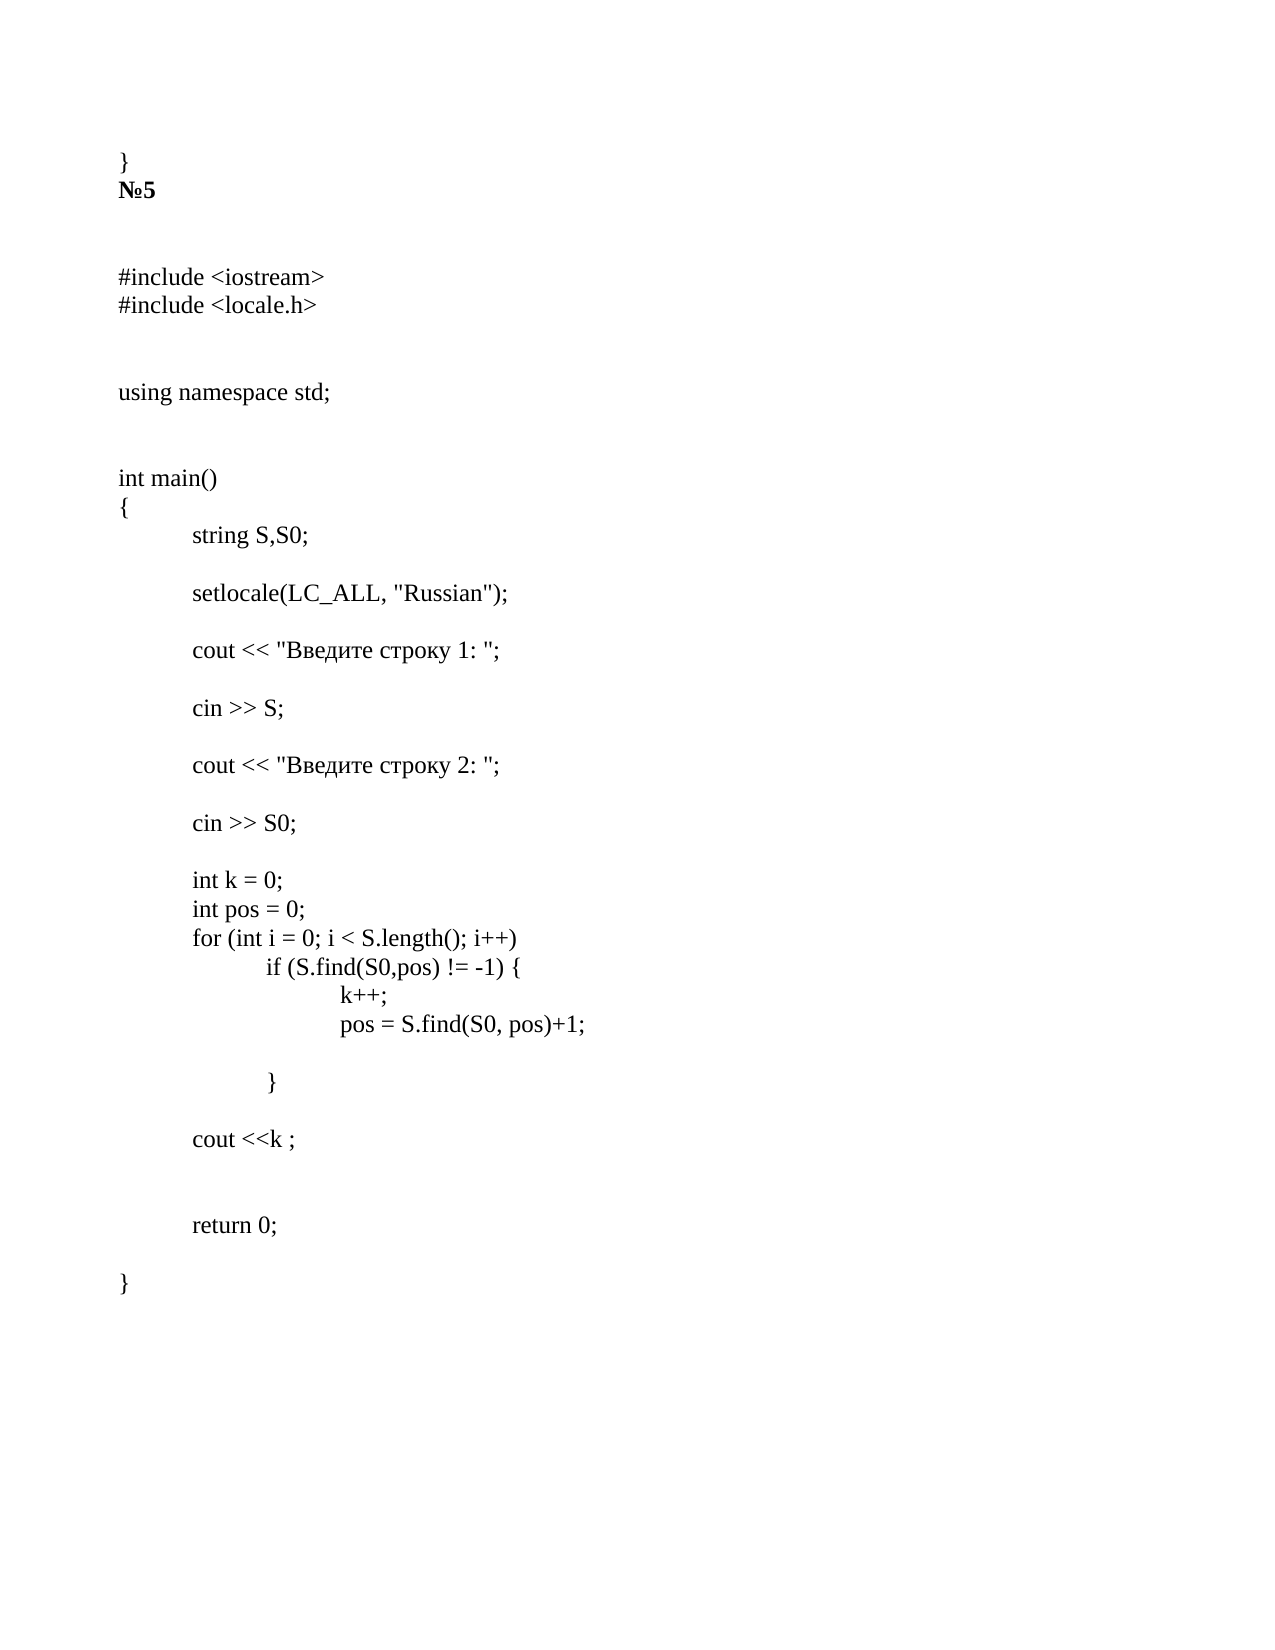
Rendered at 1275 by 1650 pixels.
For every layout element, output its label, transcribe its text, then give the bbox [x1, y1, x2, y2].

text } [118, 118, 1157, 176]
text #include <iostream> #include <locale.h> using namespace std; int main() { string S,S0; setlocale(LC_ALL, "Russian"); cout << "Введите строку 1: "; cin >> S; cout << "Введите строку 2: "; cin >> S0; int k = 0; int pos = 0; for (int i = 0; i < S.length(); i++) if (S.find(S0,pos) != -1) { k++; pos = S.find(S0, pos)+1; } cout <<k ; return 0; } [118, 233, 1157, 1297]
text №5 [118, 176, 1157, 204]
